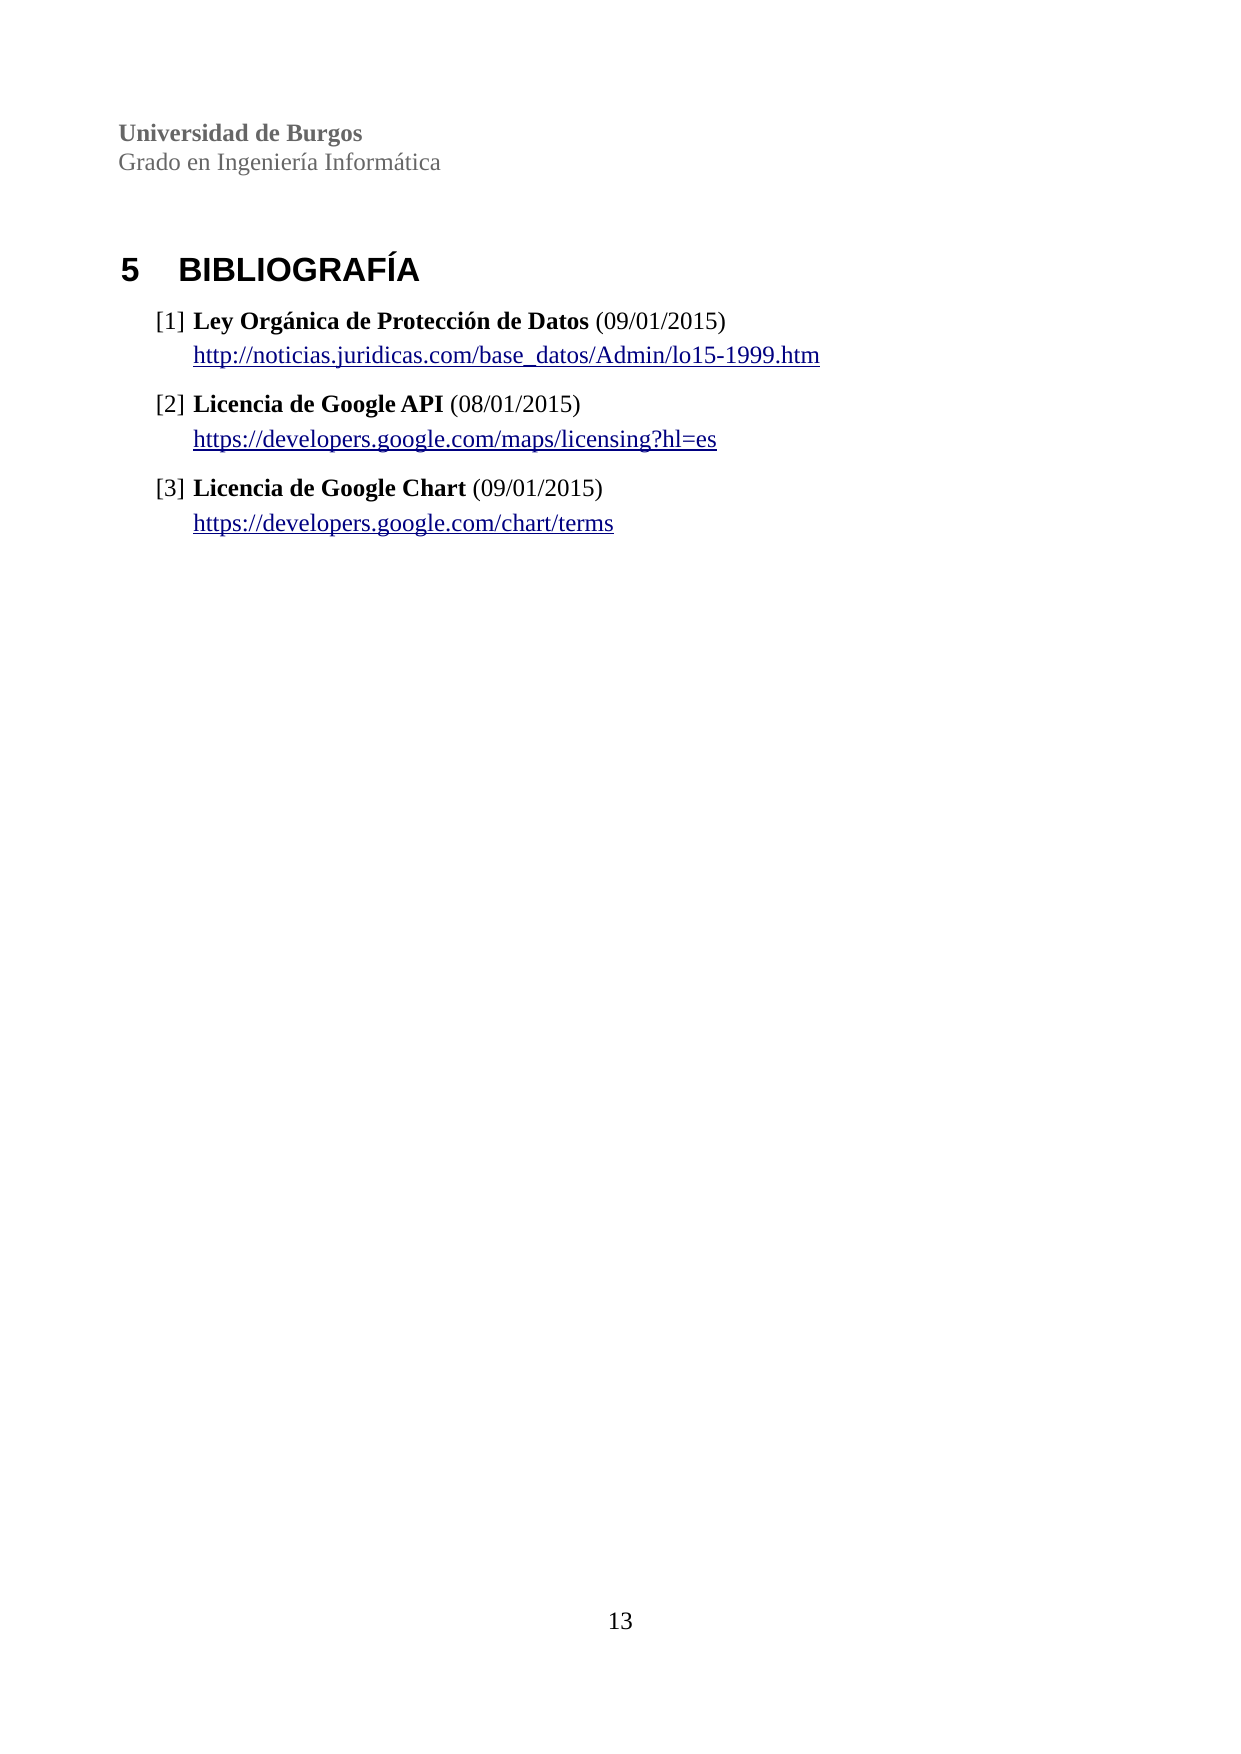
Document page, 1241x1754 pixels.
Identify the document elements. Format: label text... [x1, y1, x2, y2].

list Licencia de Google API (08/01/2015) https://developers.google.com/maps/licensing?hl=es [156, 389, 1122, 453]
subtitle BIBLIOGRAFÍA [121, 234, 1122, 294]
list Ley Orgánica de Protección de Datos (09/01/2015) http://noticias.juridicas.com/base_datos/Admin/lo15-1999.htm [156, 306, 1122, 369]
list Licencia de Google Chart (09/01/2015) https://developers.google.com/chart/terms [156, 473, 1122, 536]
